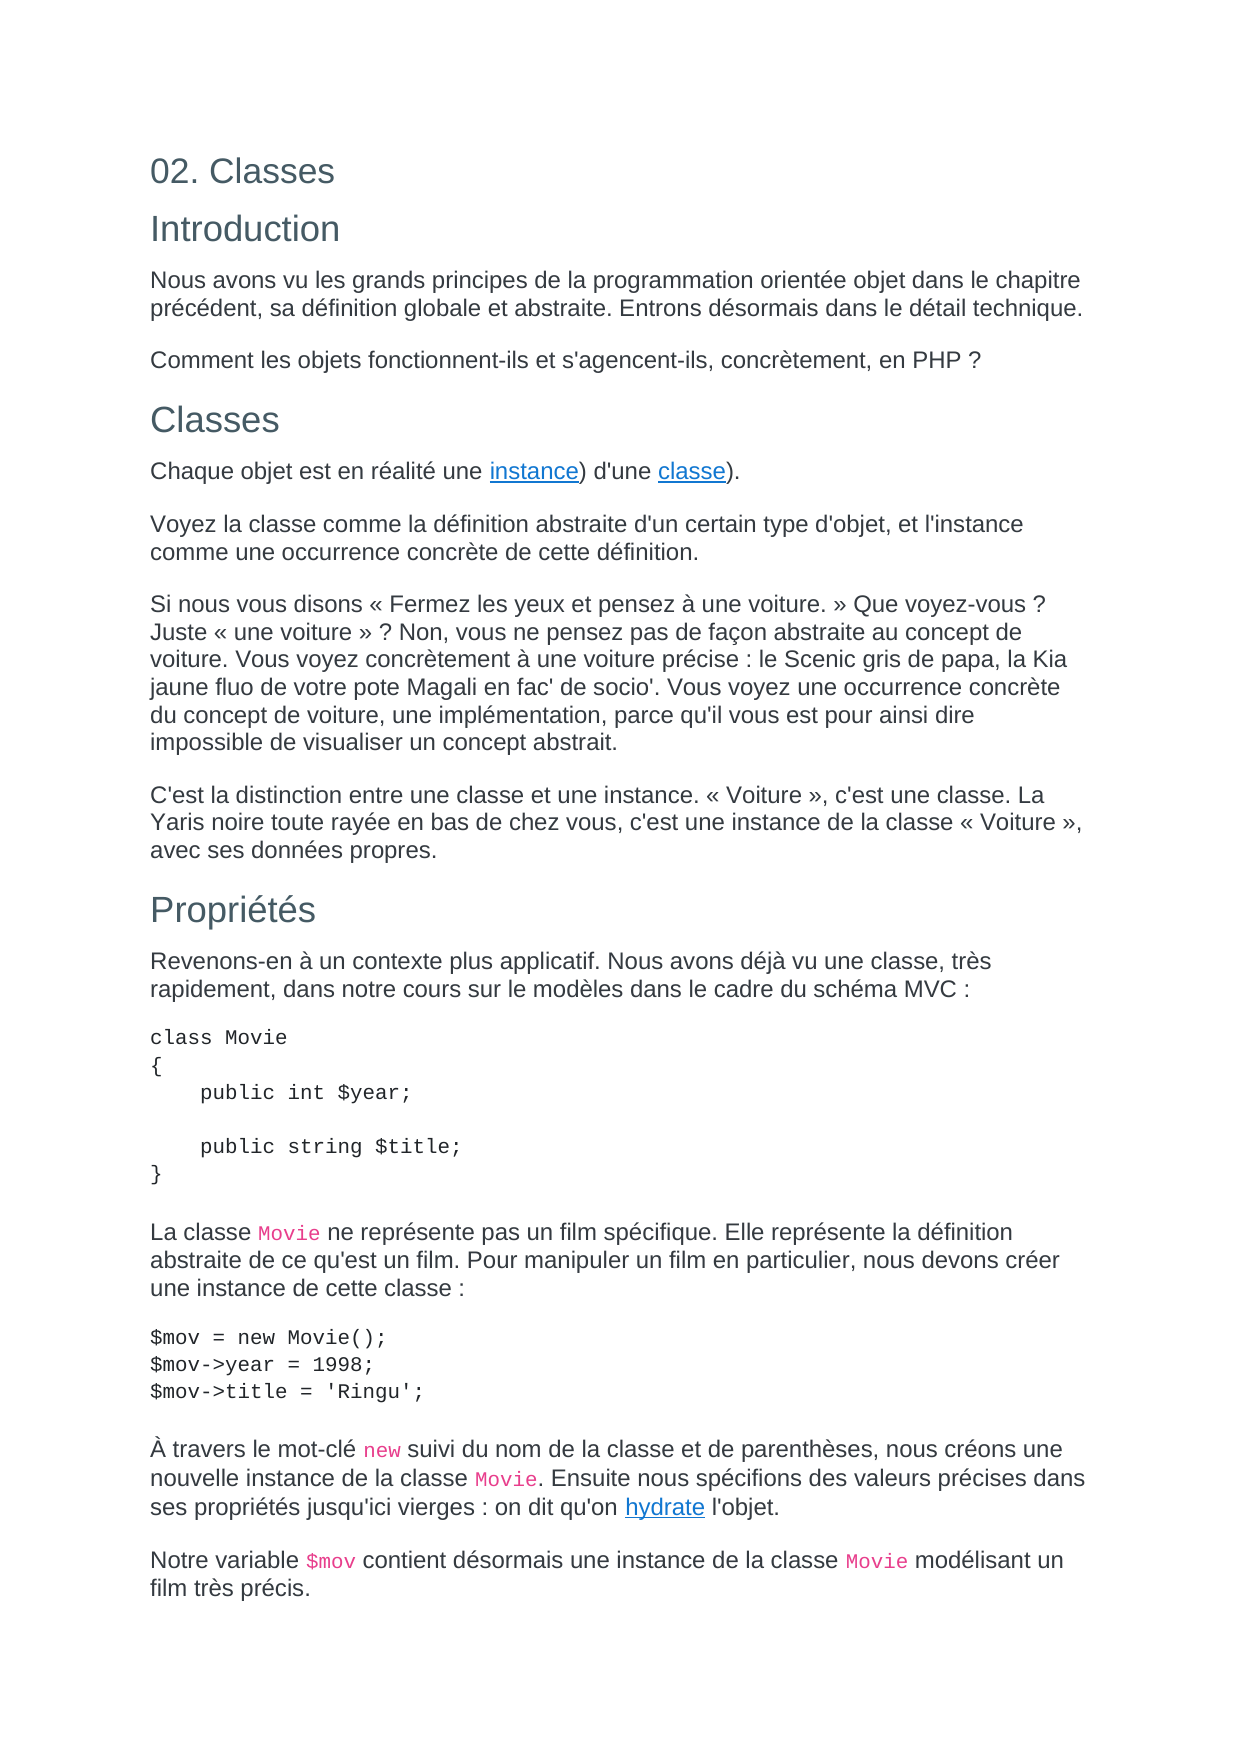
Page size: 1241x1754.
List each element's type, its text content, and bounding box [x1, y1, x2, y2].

text $mov = new Movie(); [150, 1327, 1090, 1350]
text Si nous vous disons « Fermez les yeux et pensez à une voiture. » Que voyez-vous ? Juste « une voiture » ? Non, vous ne pensez pas de façon abstraite au concept de voiture. Vous voyez concrètement à une voiture précise : le Scenic gris de papa, la Kia jaune fluo de votre pote Magali en fac' de socio'. Vous voyez une occurrence concrète du concept de voiture, une implémentation, parce qu'il vous est pour ainsi dire impossible de visualiser un concept abstrait. [150, 590, 1090, 756]
text Notre variable $mov contient désormais une instance de la classe Movie modélisant un film très précis. [150, 1546, 1090, 1602]
text Chaque objet est en réalité une instance) d'une classe). [150, 457, 1090, 485]
subtitle Classes [150, 399, 1090, 441]
text public int $year; [150, 1082, 1090, 1105]
subtitle Propriétés [150, 888, 1090, 931]
text Voyez la classe comme la définition abstraite d'un certain type d'objet, et l'instance comme une occurrence concrète de cette définition. [150, 510, 1090, 565]
text { [150, 1054, 1090, 1078]
subtitle 02. Classes [150, 150, 1090, 191]
text public string $title; [150, 1136, 1090, 1160]
text Revenons-en à un contexte plus applicatif. Nous avons déjà vu une classe, très rapidement, dans notre cours sur le modèles dans le cadre du schéma MVC : [150, 947, 1090, 1002]
text Nous avons vu les grands principes de la programmation orientée objet dans le chapitre précédent, sa définition globale et abstraite. Entrons désormais dans le détail technique. [150, 266, 1090, 321]
text } [150, 1163, 1090, 1187]
text $mov->title = 'Ringu'; [150, 1381, 1090, 1405]
text Comment les objets fonctionnent-ils et s'agencent-ils, concrètement, en PHP ? [150, 346, 1090, 374]
text class Movie [150, 1027, 1090, 1051]
text À travers le mot-clé new suivi du nom de la classe et de parenthèses, nous créons une nouvelle instance de la classe Movie. Ensuite nous spécifions des valeurs précises dans ses propriétés jusqu'ici vierges : on dit qu'on hydrate l'objet. [150, 1435, 1090, 1521]
subtitle Introduction [150, 207, 1090, 249]
text C'est la distinction entre une classe et une instance. « Voiture », c'est une classe. La Yaris noire toute rayée en bas de chez vous, c'est une instance de la classe « Voiture », avec ses données propres. [150, 781, 1090, 863]
text La classe Movie ne représente pas un film spécifique. Elle représente la définition abstraite de ce qu'est un film. Pour manipuler un film en particulier, nous devons créer une instance de cette classe : [150, 1218, 1090, 1302]
text $mov->year = 1998; [150, 1354, 1090, 1377]
